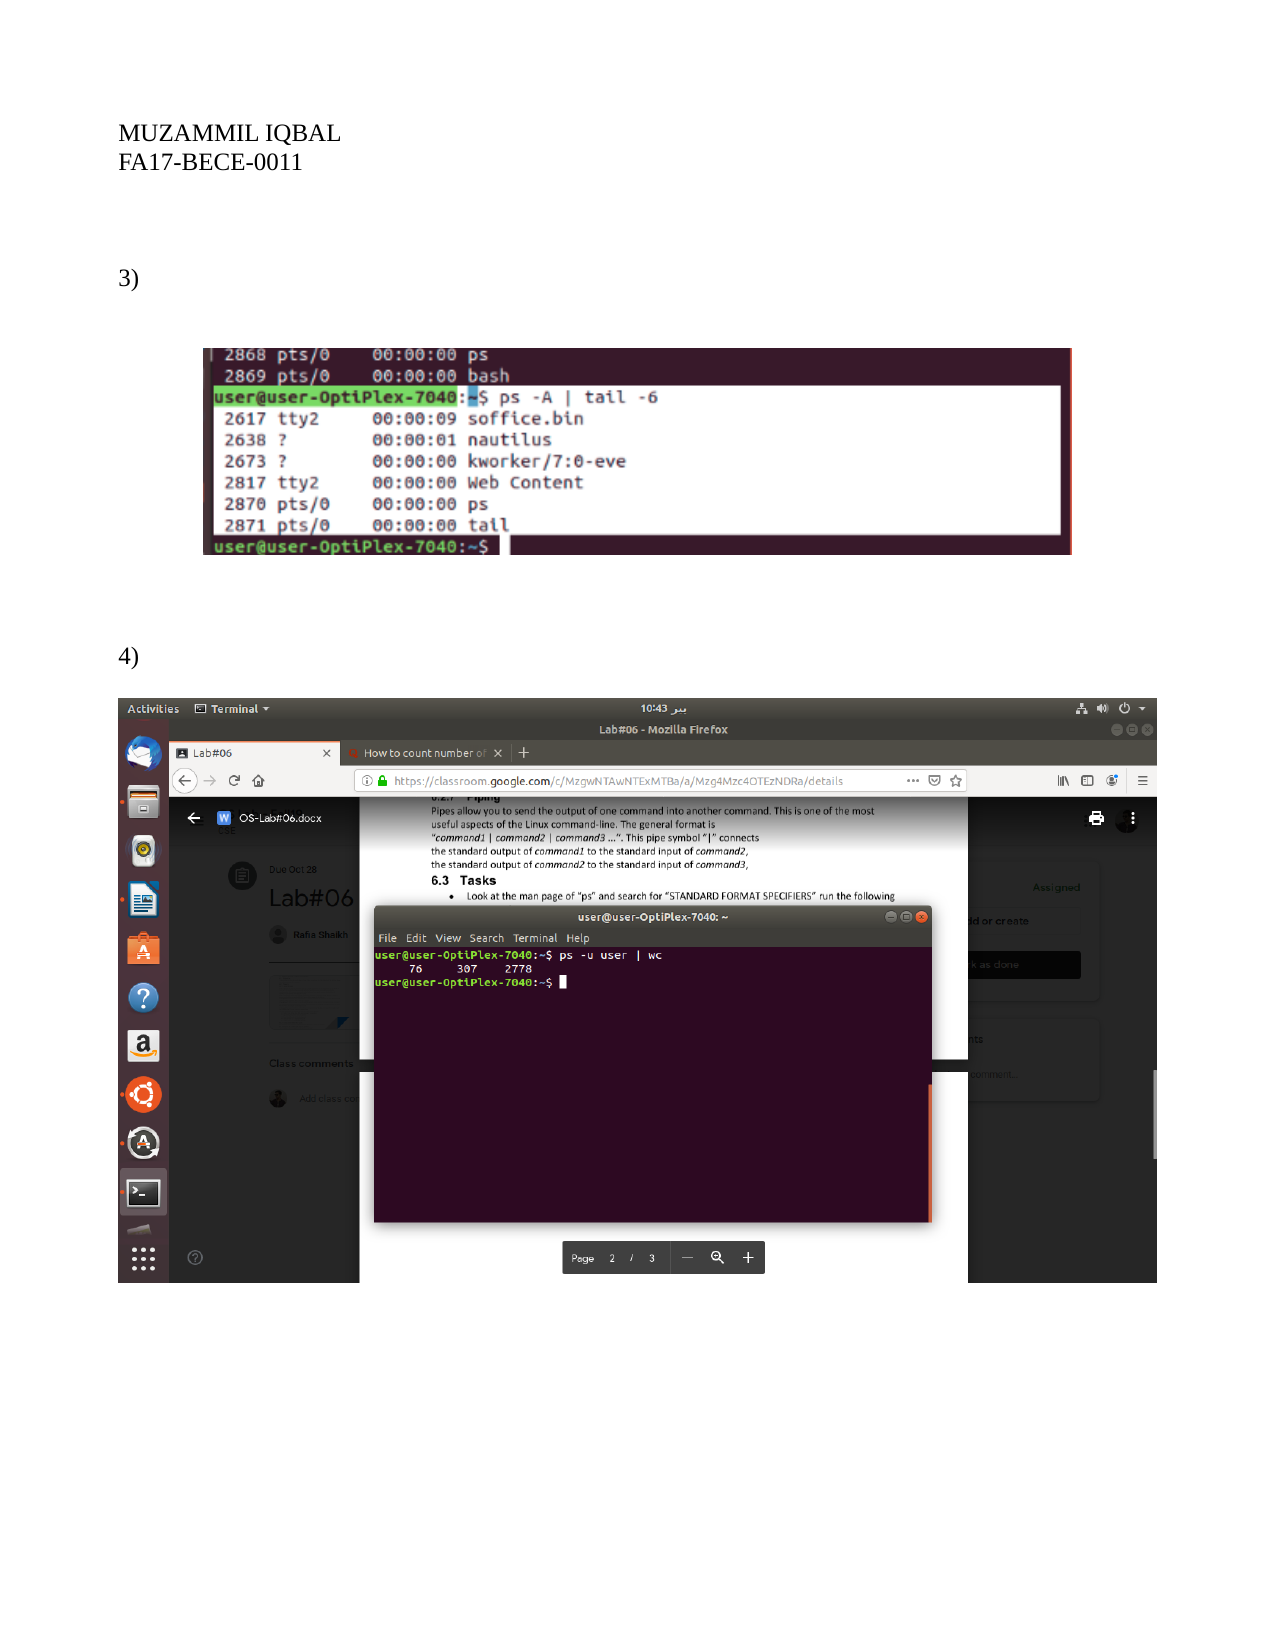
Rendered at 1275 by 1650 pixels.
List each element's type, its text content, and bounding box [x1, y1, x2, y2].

text 4) [118, 641, 1157, 670]
picture [203, 348, 1072, 555]
text 3) [118, 263, 1157, 291]
picture [118, 698, 1157, 1283]
